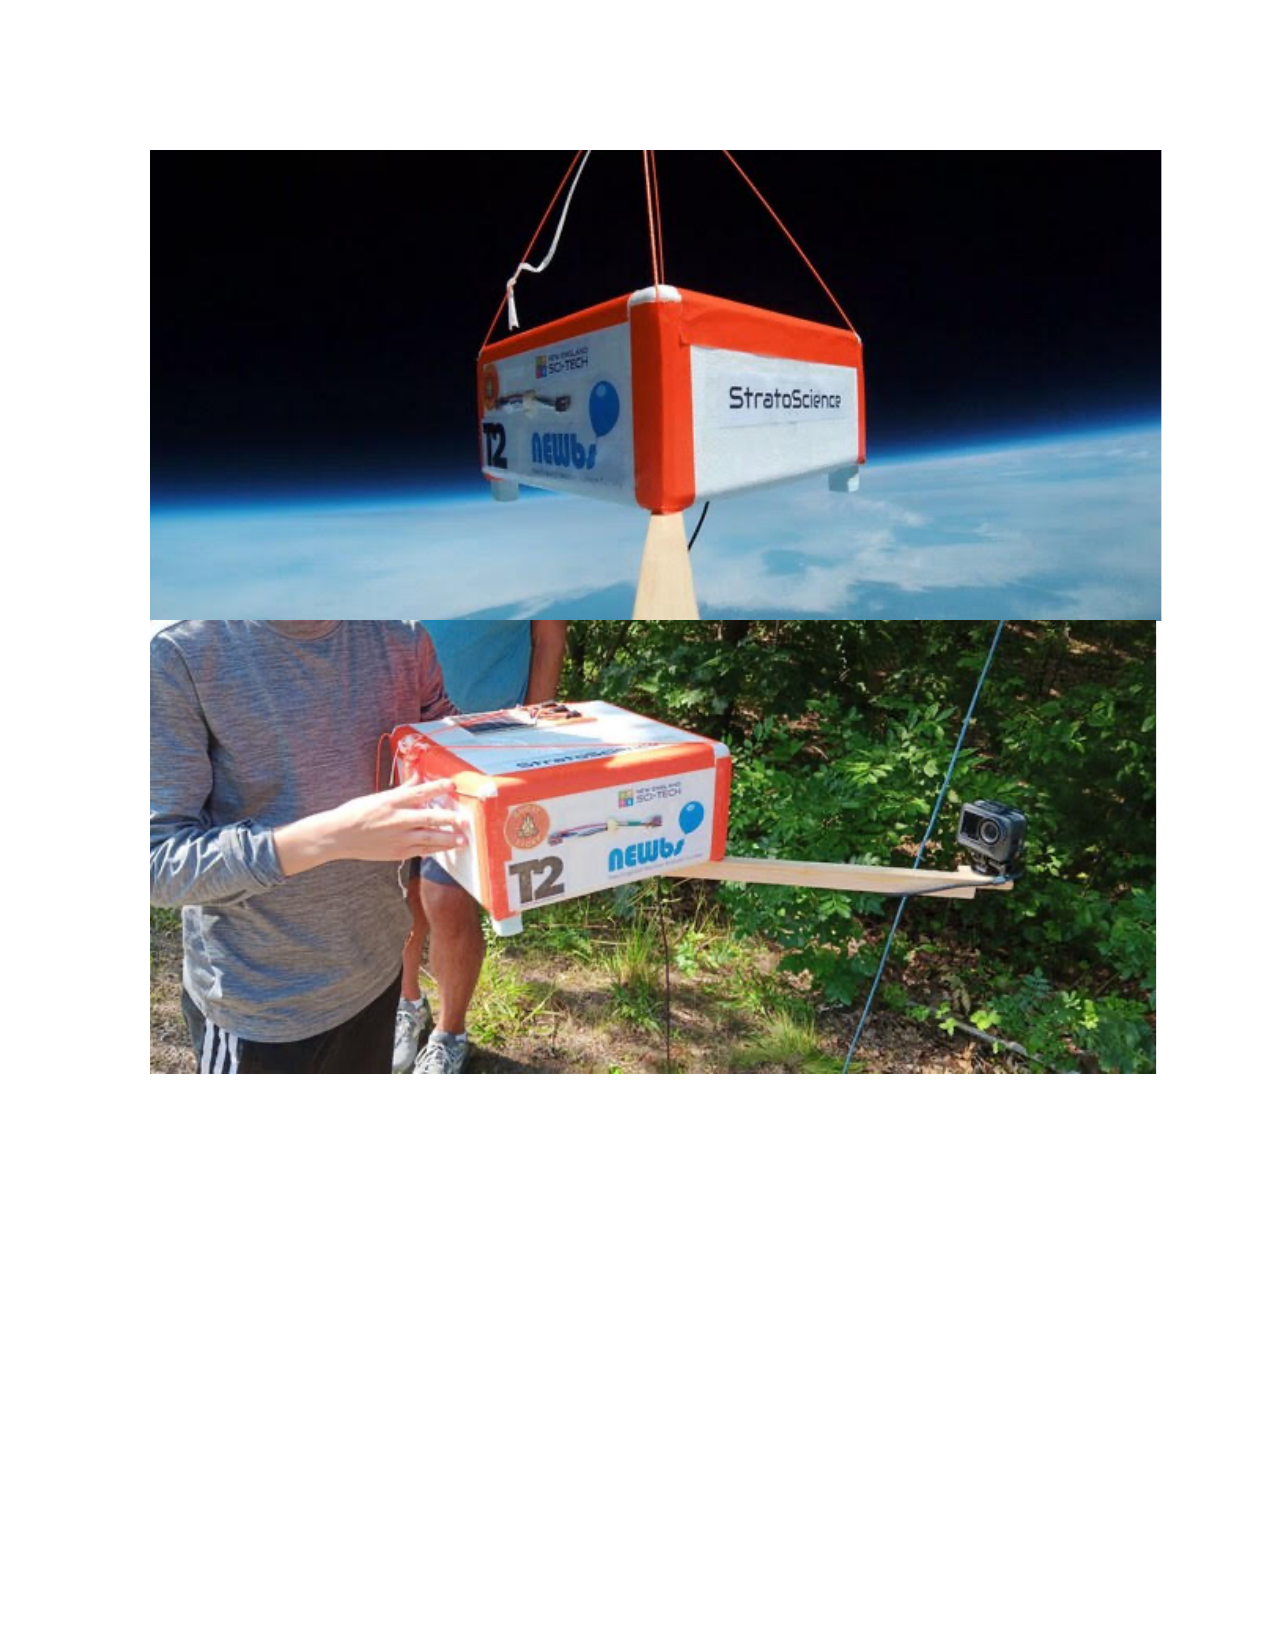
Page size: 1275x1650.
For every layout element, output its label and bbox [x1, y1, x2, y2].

picture [150, 150, 1162, 1074]
